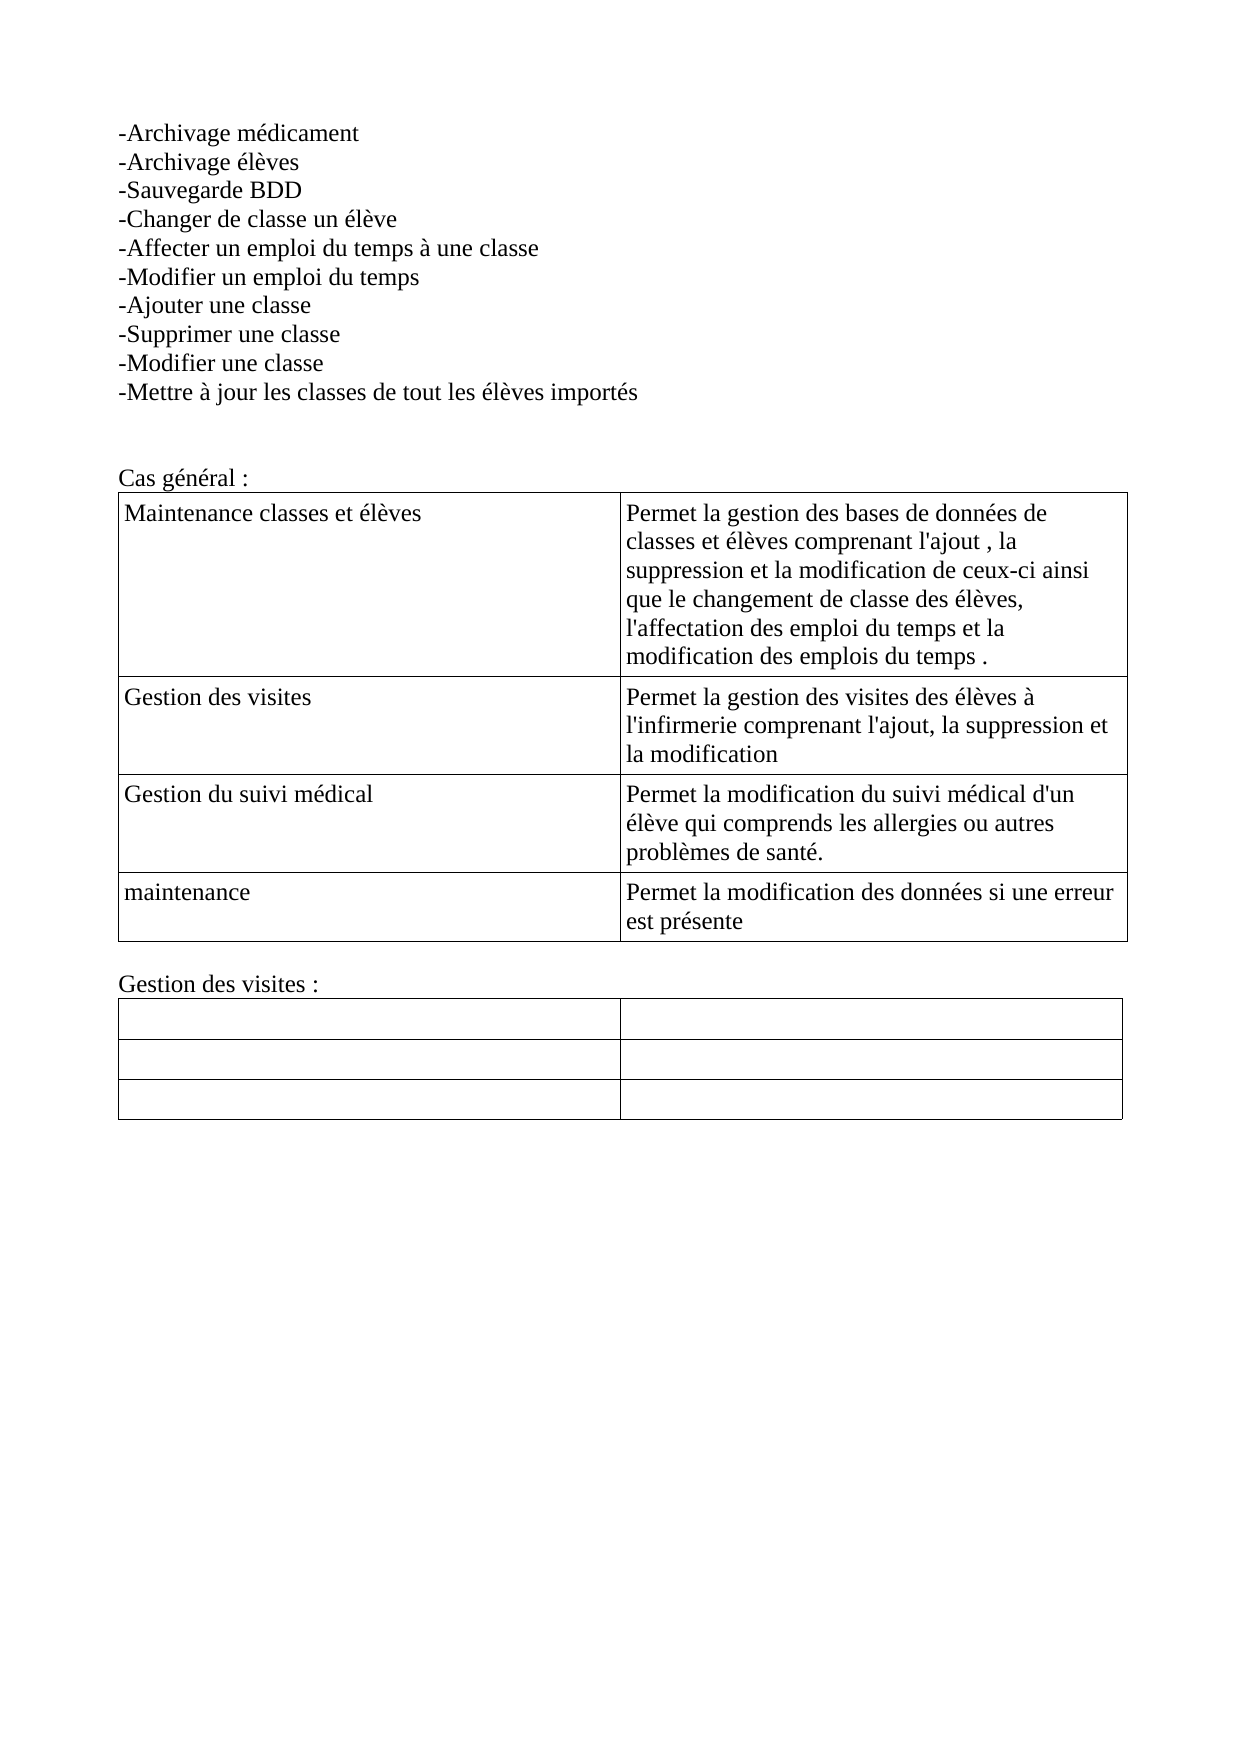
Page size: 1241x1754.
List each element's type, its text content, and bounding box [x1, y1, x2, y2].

table_cell [119, 1080, 620, 1119]
table_header [119, 999, 620, 1038]
text Cas général : [118, 463, 1122, 492]
table_cell Permet la modification des données si une erreur est présente [621, 873, 1127, 941]
table_cell Gestion des visites [119, 677, 620, 774]
text -Affecter un emploi du temps à une classe [118, 233, 1122, 262]
text Gestion des visites : [118, 969, 1122, 998]
table_header [621, 999, 1122, 1038]
table_header Permet la gestion des bases de données de classes et élèves comprenant l'ajout , la suppression et la modification de ceux-ci ainsi que le changement de classe des élèves, l'affectation des emploi du temps et la modification des emplois du temps . [621, 493, 1127, 676]
text -Changer de classe un élève [118, 204, 1122, 233]
table_cell maintenance [119, 873, 620, 941]
text -Archivage élèves [118, 147, 1122, 176]
text -Mettre à jour les classes de tout les élèves importés [118, 377, 1122, 406]
text -Sauvegarde BDD [118, 176, 1122, 204]
table_cell Permet la gestion des visites des élèves à l'infirmerie comprenant l'ajout, la suppression et la modification [621, 677, 1127, 774]
text -Supprimer une classe [118, 319, 1122, 348]
table_cell Gestion du suivi médical [119, 775, 620, 872]
text -Archivage médicament [118, 118, 1122, 147]
table_cell [119, 1040, 620, 1079]
text -Modifier un emploi du temps [118, 262, 1122, 291]
table_cell [621, 1080, 1122, 1119]
text -Modifier une classe [118, 348, 1122, 377]
text -Ajouter une classe [118, 291, 1122, 319]
table_cell Permet la modification du suivi médical d'un élève qui comprends les allergies ou autres problèmes de santé. [621, 775, 1127, 872]
table_header Maintenance classes et élèves [119, 493, 620, 676]
table_cell [621, 1040, 1122, 1079]
